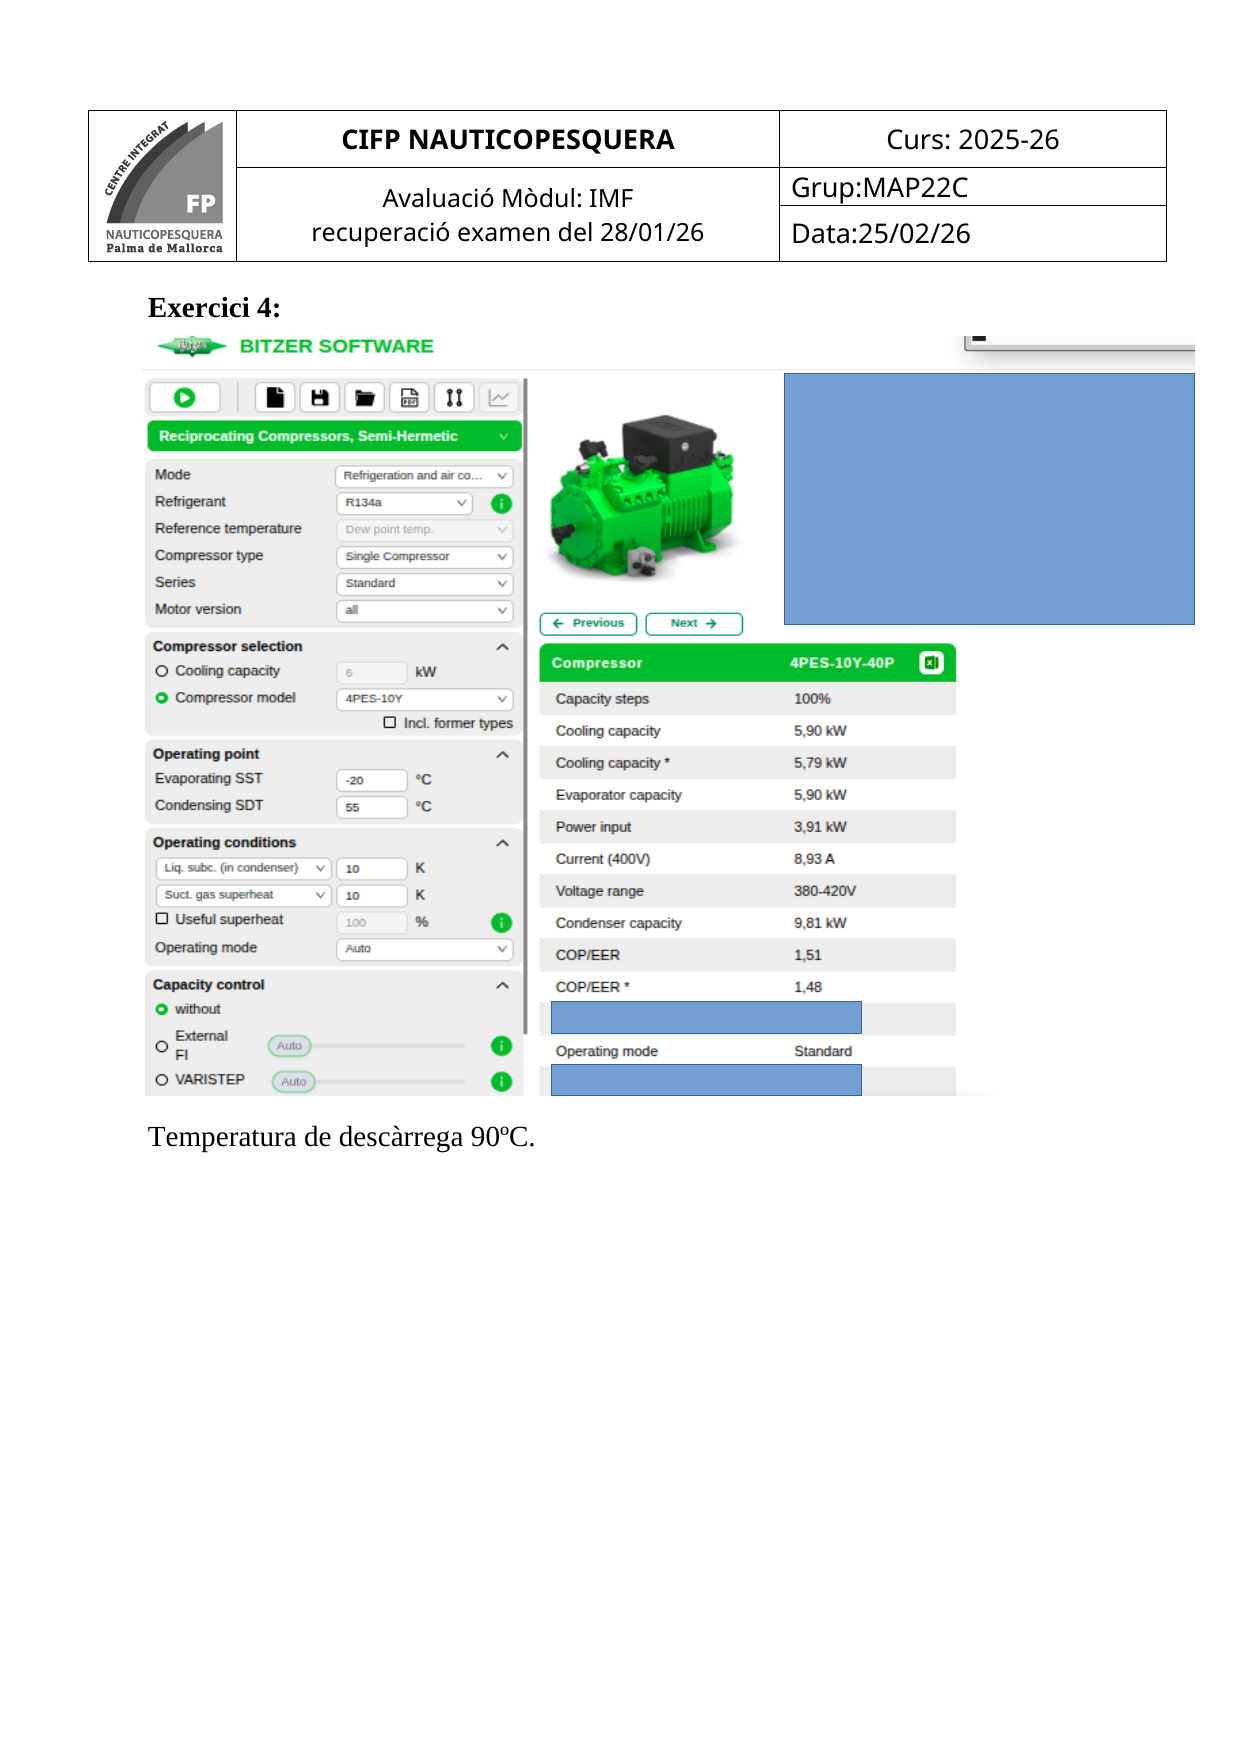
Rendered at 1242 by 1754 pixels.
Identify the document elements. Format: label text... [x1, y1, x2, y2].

text Temperatura de descàrrega 90ºC. [148, 1119, 1094, 1153]
text Exercici 4: [148, 290, 1094, 324]
picture [100, 111, 229, 260]
picture [141, 336, 1195, 1096]
